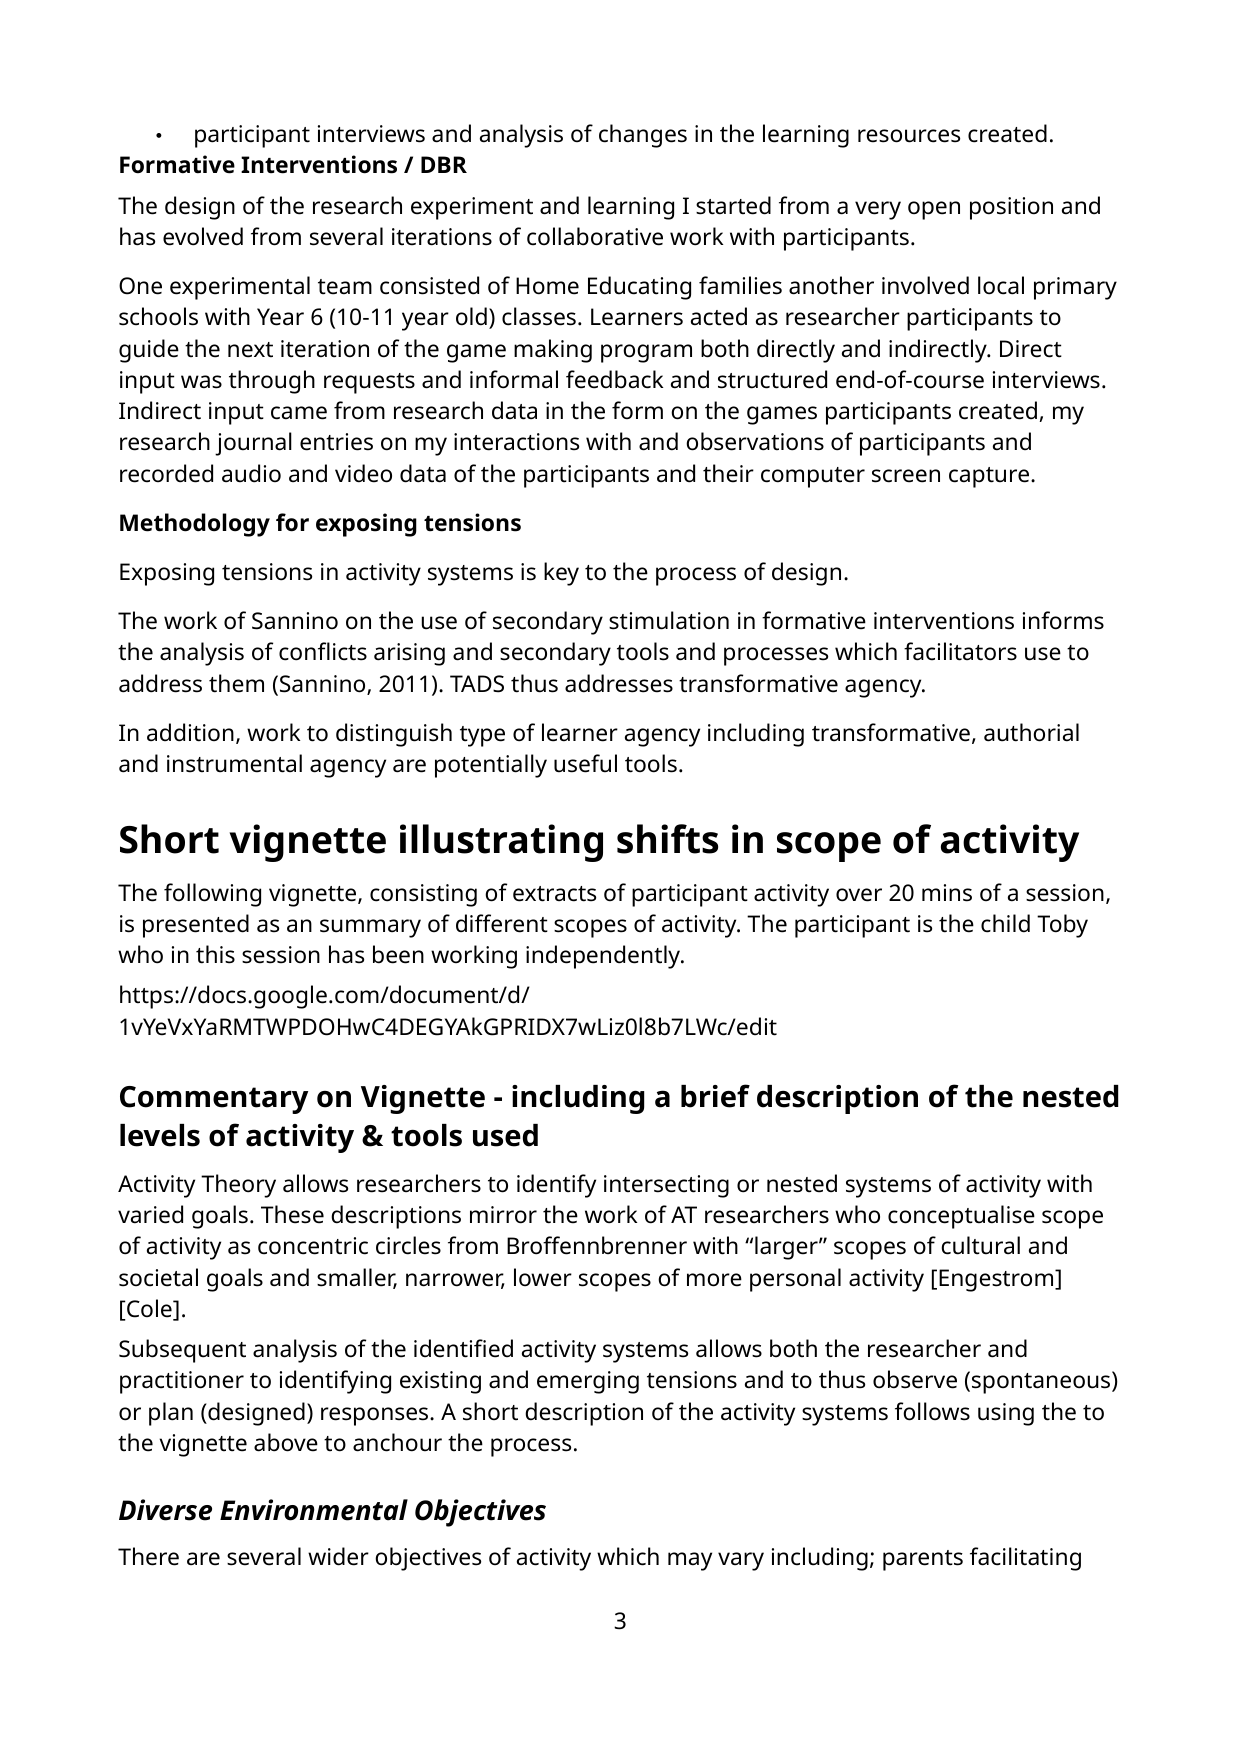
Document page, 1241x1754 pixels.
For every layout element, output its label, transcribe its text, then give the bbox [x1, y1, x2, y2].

text There are several wider objectives of activity which may vary including; parents facilitating [118, 1541, 1122, 1572]
subtitle Commentary on Vignette - including a brief description of the nested levels of activity & tools used [118, 1076, 1122, 1155]
text The following vignette, consisting of extracts of participant activity over 20 mins of a session, is presented as an summary of different scopes of activity. The participant is the child Toby who in this session has been working independently. [118, 877, 1122, 970]
text Subsequent analysis of the identified activity systems allows both the researcher and practitioner to identifying existing and emerging tensions and to thus observe (spontaneous) or plan (designed) responses. A short description of the activity systems follows using the to the vignette above to anchour the process. [118, 1333, 1122, 1458]
text Methodology for exposing tensions [118, 507, 1122, 538]
text One experimental team consisted of Home Educating families another involved local primary schools with Year 6 (10-11 year old) classes. Learners acted as researcher participants to guide the next iteration of the game making program both directly and indirectly. Direct input was through requests and informal feedback and structured end-of-course interviews. Indirect input came from research data in the form on the games participants created, my research journal entries on my interactions with and observations of participants and recorded audio and video data of the participants and their computer screen capture. [118, 270, 1122, 489]
text The work of Sannino on the use of secondary stimulation in formative interventions informs the analysis of conflicts arising and secondary tools and processes which facilitators use to address them (Sannino, 2011). TADS thus addresses transformative agency. [118, 605, 1122, 699]
text Activity Theory allows researchers to identify intersecting or nested systems of activity with varied goals. These descriptions mirror the work of AT researchers who conceptualise scope of activity as concentric circles from Broffennbrenner with “larger” scopes of cultural and societal goals and smaller, narrower, lower scopes of more personal activity [Engestrom][Cole]. [118, 1168, 1122, 1324]
text In addition, work to distinguish type of learner agency including transformative, authorial and instrumental agency are potentially useful tools. [118, 717, 1122, 779]
text Exposing tensions in activity systems is key to the process of design. [118, 556, 1122, 587]
subtitle Diverse Environmental Objectives [118, 1492, 1122, 1529]
list participant interviews and analysis of changes in the learning resources created. [156, 118, 1122, 149]
text Formative Interventions / DBR [118, 149, 1122, 181]
subtitle Short vignette illustrating shifts in scope of activity [118, 813, 1122, 864]
text https://docs.google.com/document/d/1vYeVxYaRMTWPDOHwC4DEGYAkGPRIDX7wLiz0l8b7LWc/edit [118, 979, 1122, 1042]
text The design of the research experiment and learning I started from a very open position and has evolved from several iterations of collaborative work with participants. [118, 189, 1122, 252]
